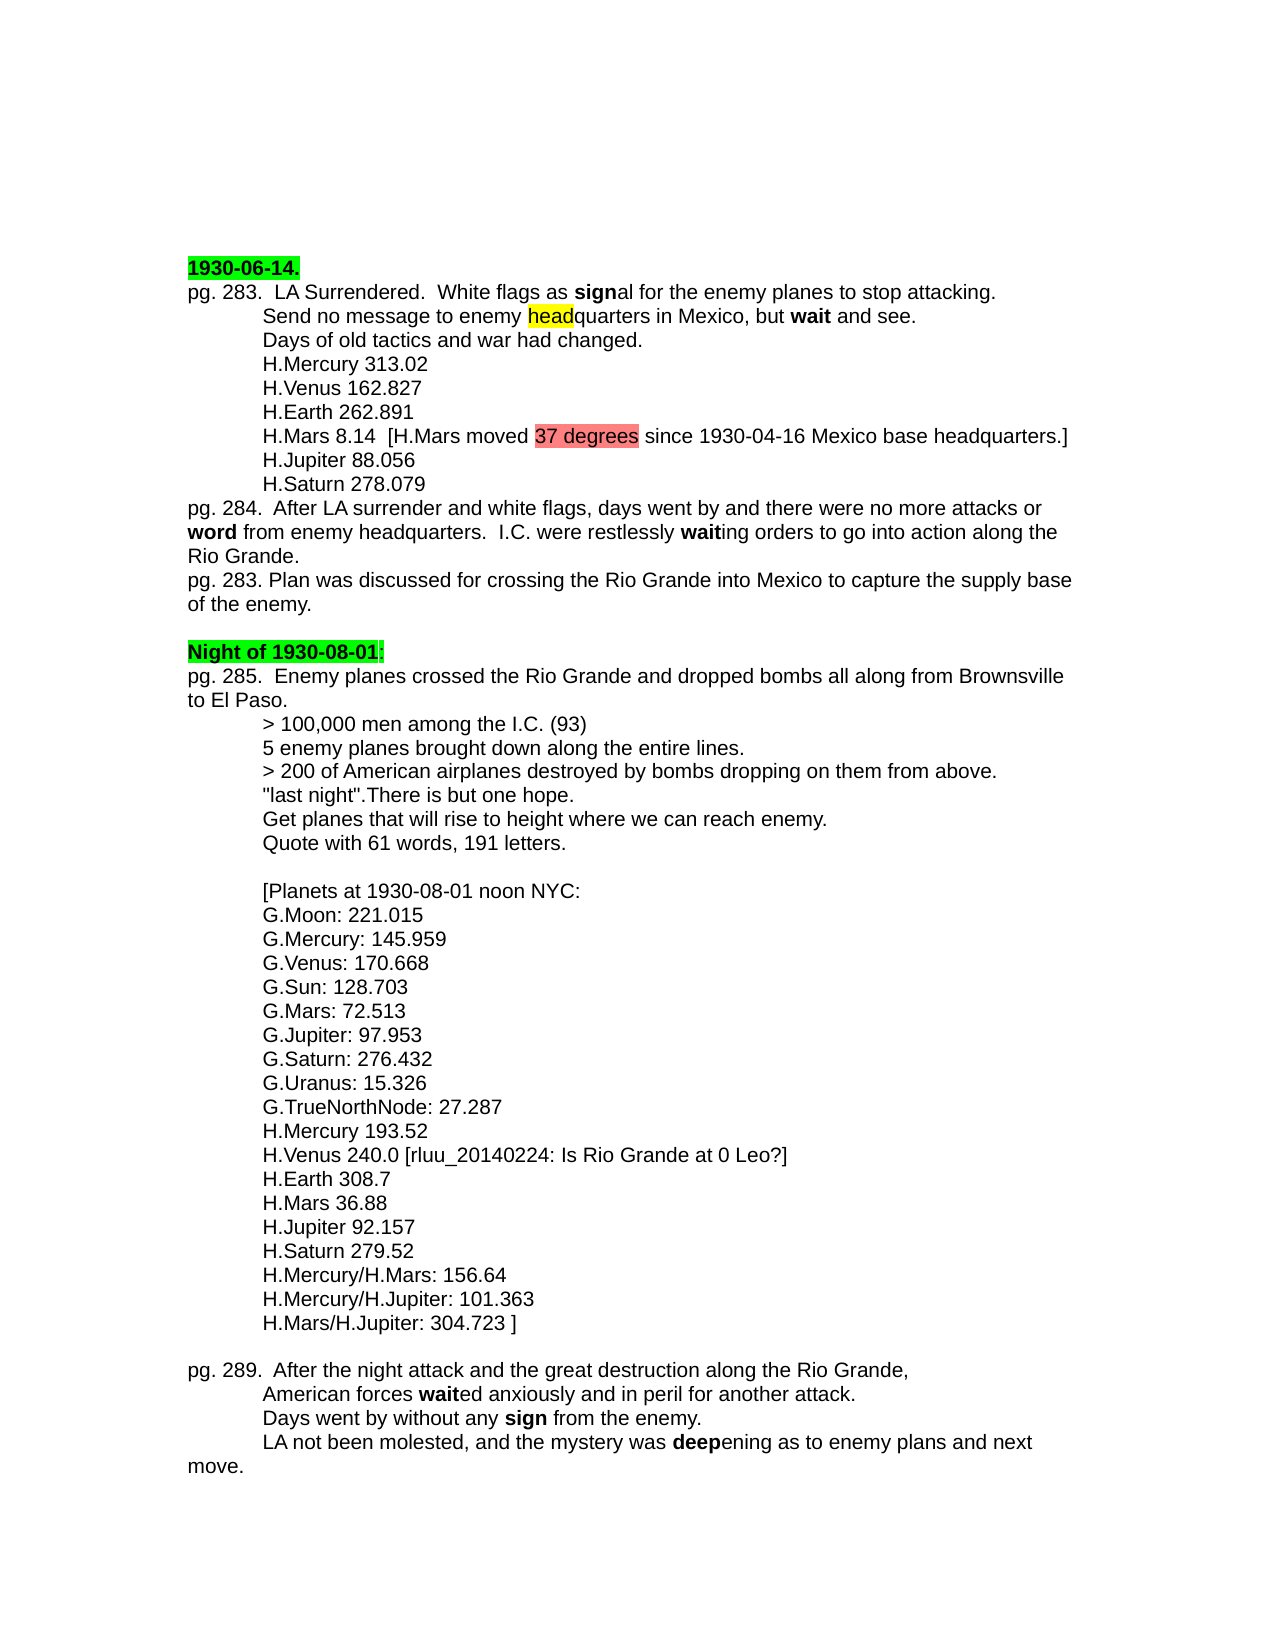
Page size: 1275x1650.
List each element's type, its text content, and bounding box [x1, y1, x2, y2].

text Night of 1930-08-01: [187, 639, 1087, 663]
text G.TrueNorthNode: 27.287 [187, 1095, 1087, 1119]
text H.Mercury/H.Mars: 156.64 [187, 1262, 1087, 1286]
text LA not been molested, and the mystery was deepening as to enemy plans and next move. [187, 1430, 1087, 1478]
text G.Mars: 72.513 [187, 999, 1087, 1023]
text G.Moon: 221.015 [187, 903, 1087, 927]
text pg. 284. After LA surrender and white flags, days went by and there were no more attacks or word from enemy headquarters. I.C. were restlessly waiting orders to go into action along the Rio Grande. [187, 496, 1087, 568]
text H.Earth 308.7 [187, 1167, 1087, 1191]
text pg. 283. LA Surrendered. White flags as signal for the enemy planes to stop attacking. [187, 280, 1087, 304]
text G.Venus: 170.668 [187, 951, 1087, 975]
text H.Saturn 279.52 [187, 1238, 1087, 1262]
text G.Sun: 128.703 [187, 975, 1087, 999]
text Send no message to enemy headquarters in Mexico, but wait and see. [187, 304, 1087, 328]
text H.Earth 262.891 [187, 400, 1087, 424]
text H.Mars/H.Jupiter: 304.723 ] [187, 1310, 1087, 1334]
text H.Mercury 313.02 [187, 352, 1087, 376]
text H.Mercury/H.Jupiter: 101.363 [187, 1286, 1087, 1310]
text H.Jupiter 92.157 [187, 1214, 1087, 1238]
text H.Venus 162.827 [187, 376, 1087, 400]
text G.Saturn: 276.432 [187, 1047, 1087, 1071]
text G.Jupiter: 97.953 [187, 1023, 1087, 1047]
text H.Mars 8.14 [H.Mars moved 37 degrees since 1930-04-16 Mexico base headquarters.] [187, 424, 1087, 448]
text G.Mercury: 145.959 [187, 927, 1087, 951]
text pg. 285. Enemy planes crossed the Rio Grande and dropped bombs all along from Brownsville to El Paso. [187, 663, 1087, 711]
text H.Jupiter 88.056 [187, 448, 1087, 472]
text Days went by without any sign from the enemy. [187, 1406, 1087, 1430]
text H.Mars 36.88 [187, 1191, 1087, 1214]
text American forces waited anxiously and in peril for another attack. [187, 1382, 1087, 1406]
text pg. 283. Plan was discussed for crossing the Rio Grande into Mexico to capture the supply base of the enemy. [187, 568, 1087, 616]
text > 200 of American airplanes destroyed by bombs dropping on them from above. [187, 759, 1087, 783]
text 5 enemy planes brought down along the entire lines. [187, 735, 1087, 759]
text H.Mercury 193.52 [187, 1119, 1087, 1143]
text Days of old tactics and war had changed. [187, 328, 1087, 352]
text Get planes that will rise to height where we can reach enemy. [187, 807, 1087, 831]
text [Planets at 1930-08-01 noon NYC: [187, 879, 1087, 903]
text H.Venus 240.0 [rluu_20140224: Is Rio Grande at 0 Leo?] [187, 1143, 1087, 1167]
text "last night".There is but one hope. [187, 783, 1087, 807]
text Quote with 61 words, 191 letters. [187, 831, 1087, 855]
text pg. 289. After the night attack and the great destruction along the Rio Grande, [187, 1358, 1087, 1382]
text G.Uranus: 15.326 [187, 1071, 1087, 1095]
text H.Saturn 278.079 [187, 472, 1087, 496]
text > 100,000 men among the I.C. (93) [187, 711, 1087, 735]
text 1930-06-14. [187, 256, 1087, 280]
